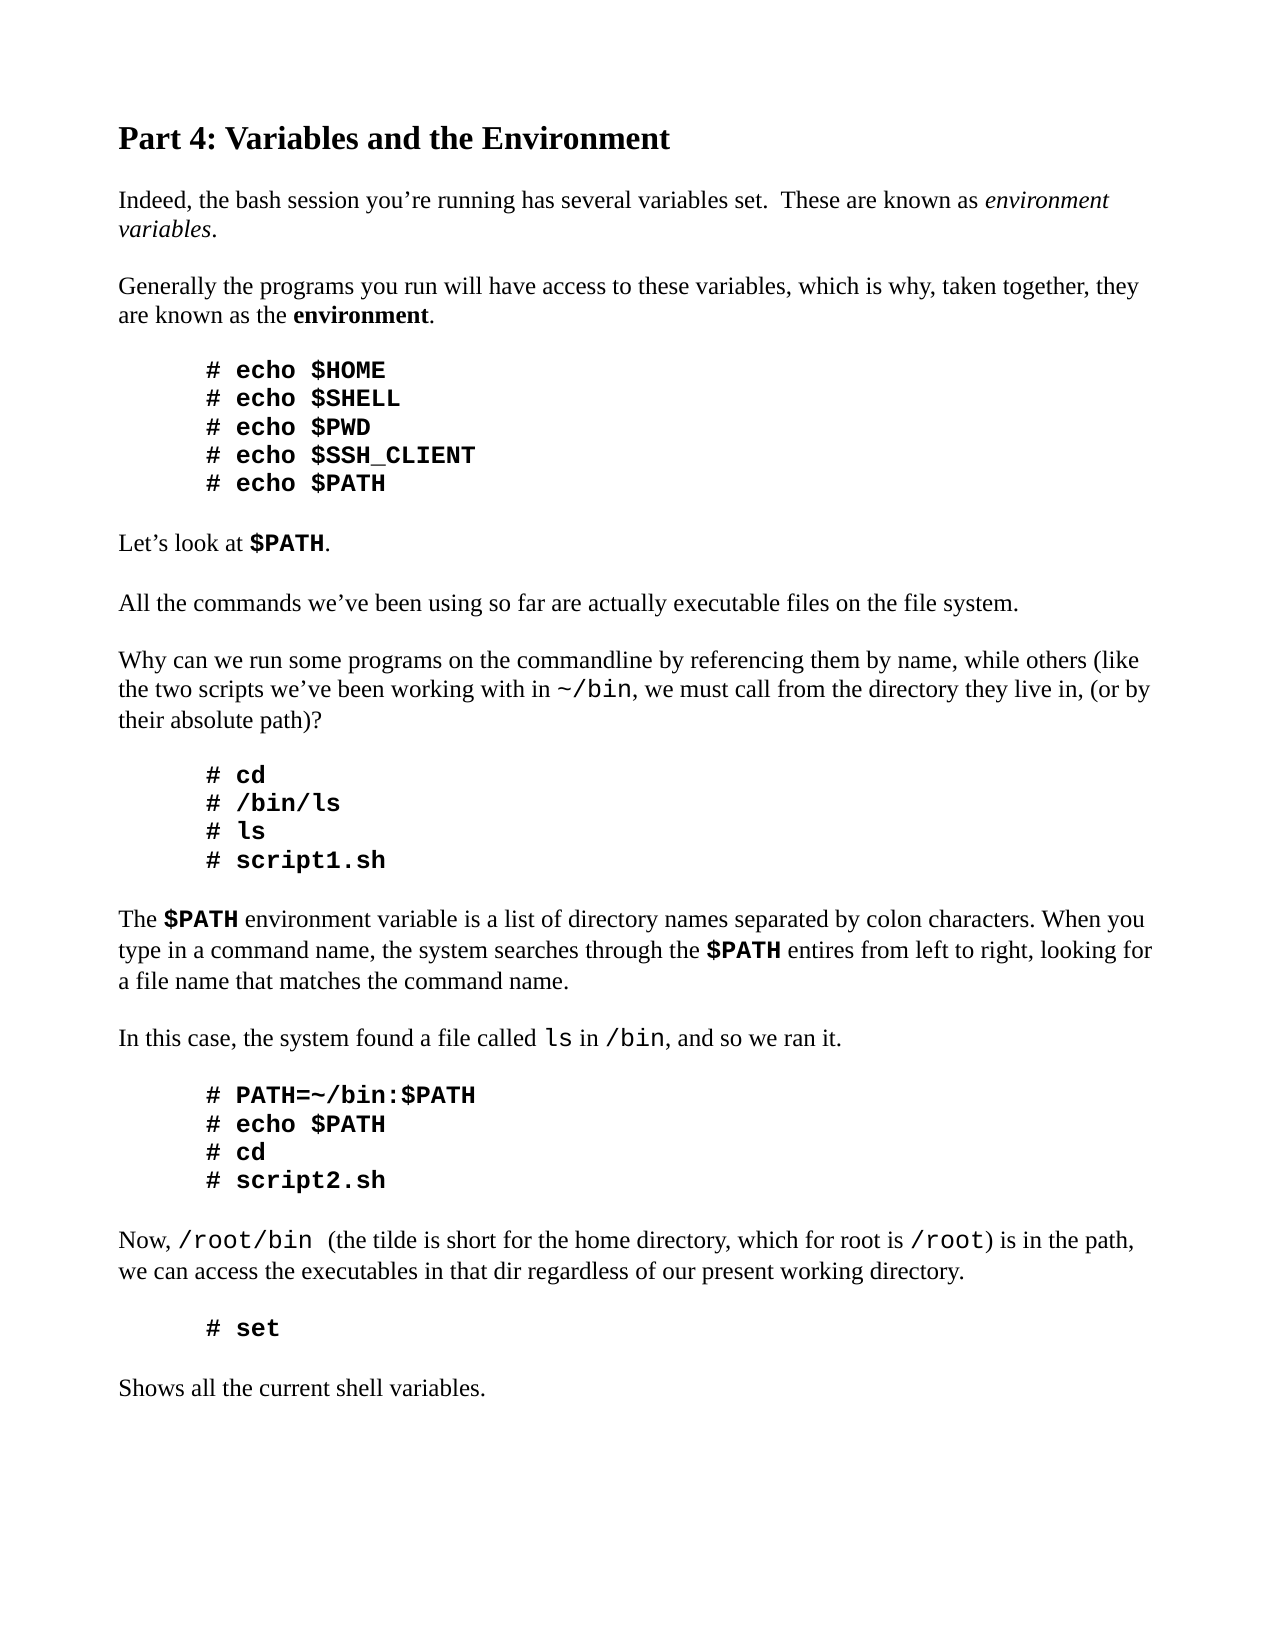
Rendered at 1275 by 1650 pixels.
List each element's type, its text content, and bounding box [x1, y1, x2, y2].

text # script1.sh [118, 847, 1157, 876]
text # set [118, 1313, 1157, 1344]
text # /bin/ls [118, 791, 1157, 819]
text Why can we run some programs on the commandline by referencing them by name, while others (like the two scripts we’ve been working with in ~/bin, we must call from the directory they live in, (or by their absolute path)? [118, 645, 1157, 733]
text # script2.sh [118, 1168, 1157, 1196]
text # echo $SHELL [118, 386, 1157, 414]
text All the commands we’ve been using so far are actually executable files on the file system. [118, 588, 1157, 616]
text # cd [118, 1140, 1157, 1168]
text # echo $PATH [118, 1111, 1157, 1140]
text # echo $PATH [118, 471, 1157, 499]
text # echo $HOME [118, 358, 1157, 386]
text # cd [118, 762, 1157, 791]
text Let’s look at $PATH. [118, 528, 1157, 559]
text Indeed, the bash session you’re running has several variables set. These are known as environment variables. [118, 185, 1157, 243]
text # echo $PWD [118, 414, 1157, 443]
text Part 4: Variables and the Environment [118, 118, 1157, 156]
text Now, /root/bin (the tilde is short for the home directory, which for root is /root) is in the path, we can access the executables in that dir regardless of our present working directory. [118, 1225, 1157, 1285]
text The $PATH environment variable is a list of directory names separated by colon characters. When you type in a command name, the system searches through the $PATH entires from left to right, looking for a file name that matches the command name. [118, 904, 1157, 995]
text Generally the programs you run will have access to these variables, which is why, taken together, they are known as the environment. [118, 271, 1157, 329]
text # PATH=~/bin:$PATH [118, 1083, 1157, 1111]
text In this case, the system found a file called ls in /bin, and so we ran it. [118, 1023, 1157, 1054]
text Shows all the current shell variables. [118, 1373, 1157, 1402]
text # echo $SSH_CLIENT [118, 443, 1157, 471]
text # ls [118, 819, 1157, 847]
